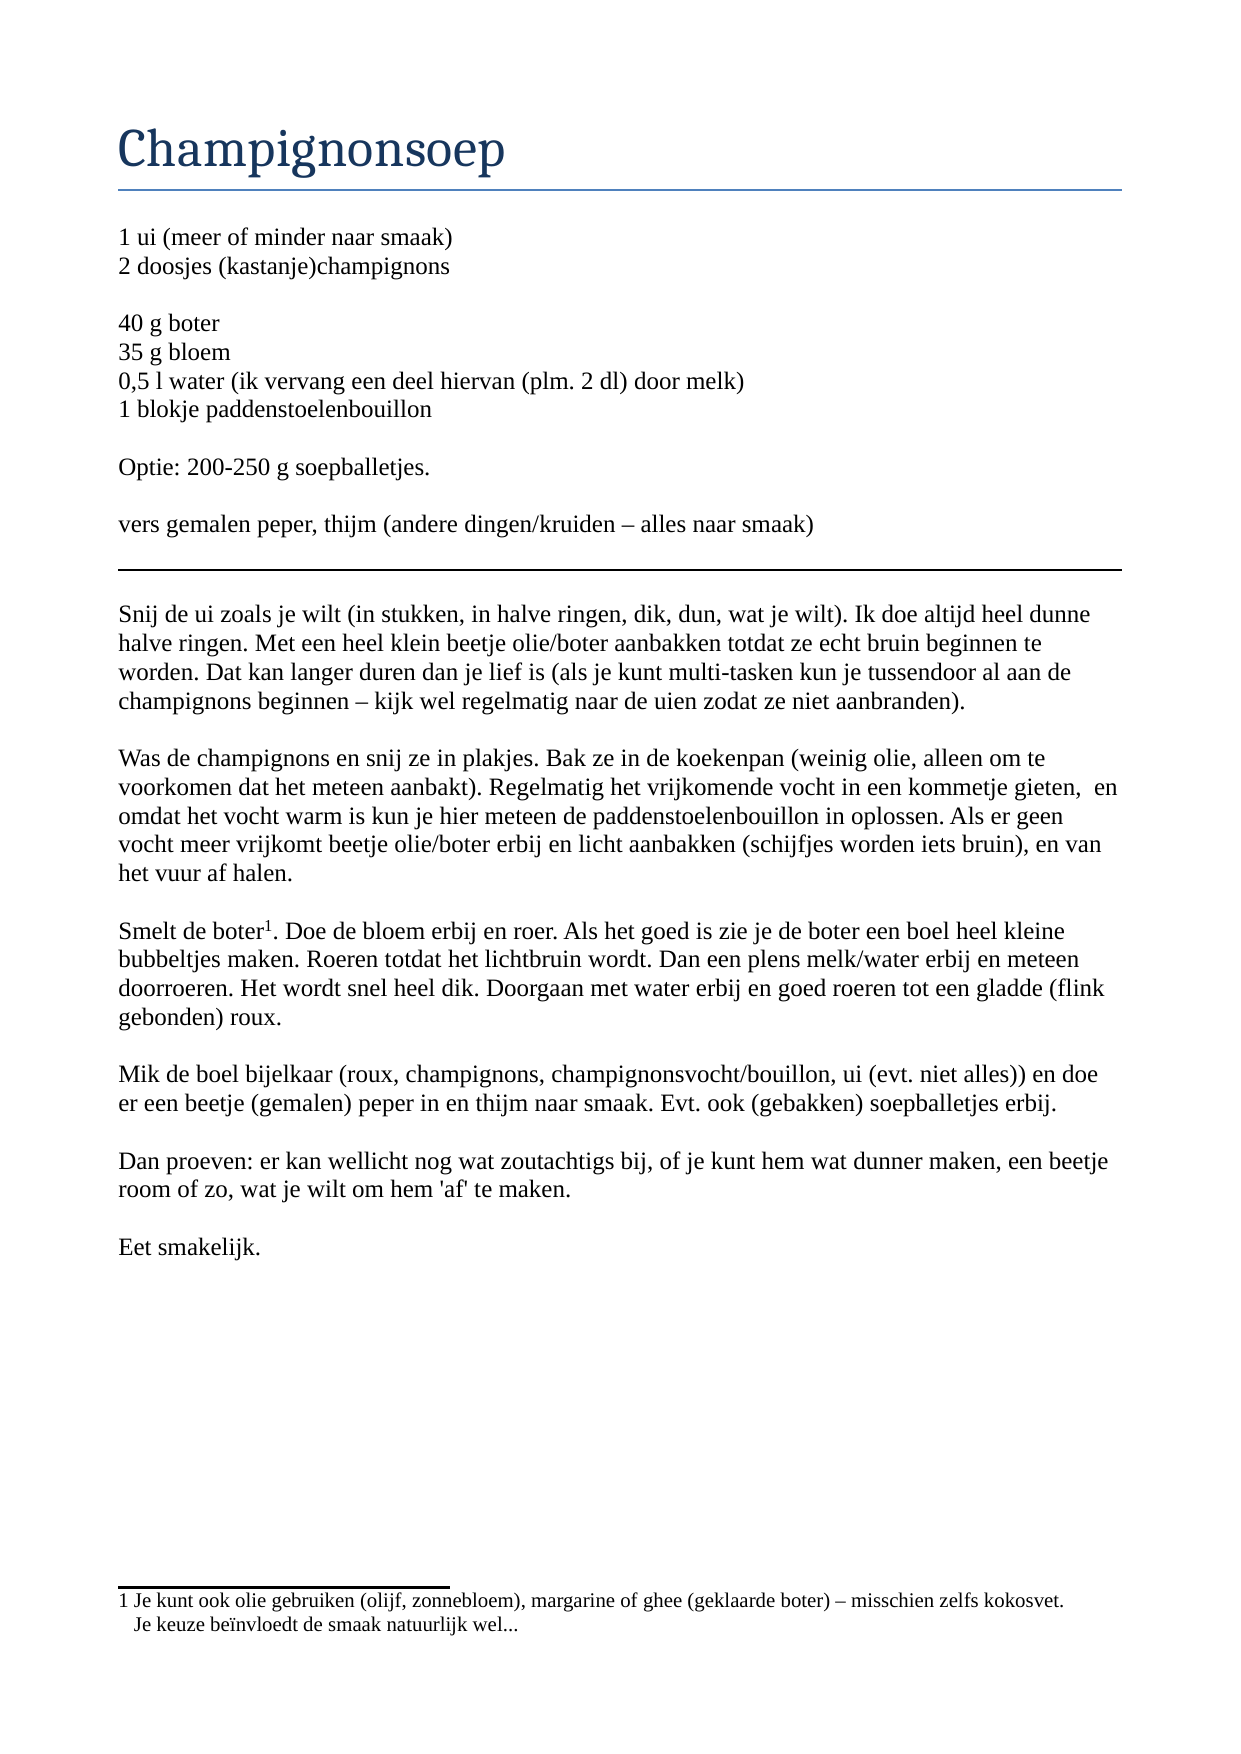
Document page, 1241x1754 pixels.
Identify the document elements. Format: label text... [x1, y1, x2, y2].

title Champignonsoep [118, 118, 1122, 189]
text 35 g bloem [118, 337, 1122, 366]
text 2 doosjes (kastanje)champignons [118, 251, 1122, 279]
text Optie: 200-250 g soepballetjes. [118, 452, 1122, 481]
text 40 g boter [118, 308, 1122, 337]
text 1 blokje paddenstoelenbouillon [118, 394, 1122, 423]
text Je kunt ook olie gebruiken (olijf, zonnebloem), margarine of ghee (geklaarde boter) – misschien zelfs kokosvet. Je keuze beïnvloedt de smaak natuurlijk wel... [118, 1588, 1122, 1636]
text 0,5 l water (ik vervang een deel hiervan (plm. 2 dl) door melk) [118, 366, 1122, 394]
text 1 ui (meer of minder naar smaak) [118, 222, 1122, 251]
text vers gemalen peper, thijm (andere dingen/kruiden – alles naar smaak) [118, 509, 1122, 538]
text Eet smakelijk. [118, 1232, 1122, 1261]
text Smelt de boter. Doe de bloem erbij en roer. Als het goed is zie je de boter een boel heel kleine bubbeltjes maken. Roeren totdat het lichtbruin wordt. Dan een plens melk/water erbij en meteen doorroeren. Het wordt snel heel dik. Doorgaan met water erbij en goed roeren tot een gladde (flink gebonden) roux. [118, 916, 1122, 1031]
text Dan proeven: er kan wellicht nog wat zoutachtigs bij, of je kunt hem wat dunner maken, een beetje room of zo, wat je wilt om hem 'af' te maken. [118, 1146, 1122, 1203]
text Mik de boel bijelkaar (roux, champignons, champignonsvocht/bouillon, ui (evt. niet alles)) en doe er een beetje (gemalen) peper in en thijm naar smaak. Evt. ook (gebakken) soepballetjes erbij. [118, 1059, 1122, 1117]
text Snij de ui zoals je wilt (in stukken, in halve ringen, dik, dun, wat je wilt). Ik doe altijd heel dunne halve ringen. Met een heel klein beetje olie/boter aanbakken totdat ze echt bruin beginnen te worden. Dat kan langer duren dan je lief is (als je kunt multi-tasken kun je tussendoor al aan de champignons beginnen – kijk wel regelmatig naar de uien zodat ze niet aanbranden). [118, 599, 1122, 714]
text Was de champignons en snij ze in plakjes. Bak ze in de koekenpan (weinig olie, alleen om te voorkomen dat het meteen aanbakt). Regelmatig het vrijkomende vocht in een kommetje gieten, en omdat het vocht warm is kun je hier meteen de paddenstoelenbouillon in oplossen. Als er geen vocht meer vrijkomt beetje olie/boter erbij en licht aanbakken (schijfjes worden iets bruin), en van het vuur af halen. [118, 743, 1122, 887]
